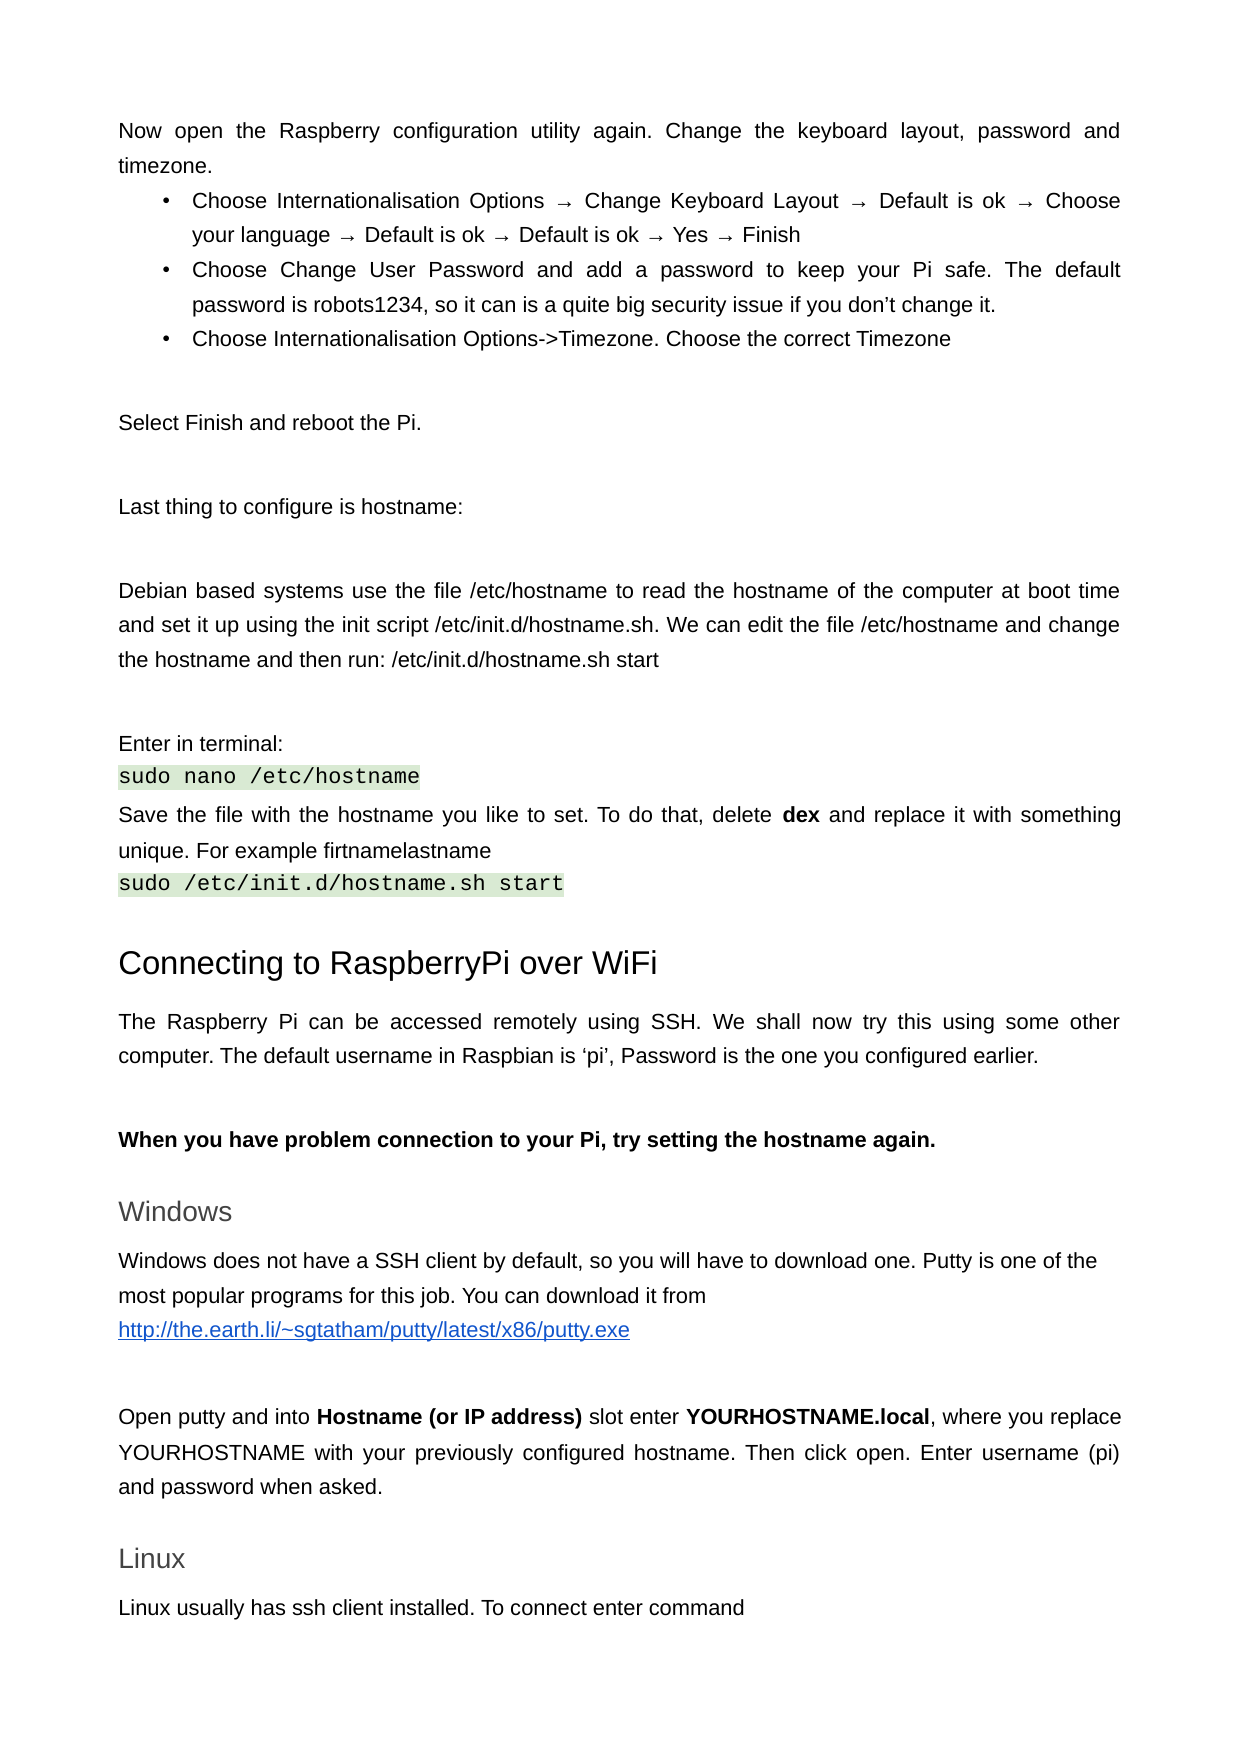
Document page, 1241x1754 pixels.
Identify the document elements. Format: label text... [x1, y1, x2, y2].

text Debian based systems use the file /etc/hostname to read the hostname of the computer at boot time and set it up using the init script /etc/init.d/hostname.sh. We can edit the file /etc/hostname and change the hostname and then run: /etc/init.d/hostname.sh start [118, 577, 1122, 672]
list Choose Internationalisation Options → Change Keyboard Layout → Default is ok → Choose your language → Default is ok → Default is ok → Yes → Finish [162, 187, 1122, 247]
text Save the file with the hostname you like to set. To do that, delete dex and replace it with something unique. For example firtnamelastname [118, 799, 1122, 863]
text Linux usually has ssh client installed. To connect enter command [118, 1595, 1122, 1620]
text Windows does not have a SSH client by default, so you will have to download one. Putty is one of the most popular programs for this job. You can download it from http://the.earth.li/~sgtatham/putty/latest/x86/putty.exe [118, 1248, 1122, 1343]
subtitle Linux [118, 1542, 1122, 1574]
list Choose Change User Password and add a password to keep your Pi safe. The default password is robots1234, so it can is a quite big security issue if you don’t change it. [162, 257, 1122, 317]
subtitle Connecting to RaspberryPi over WiFi [118, 944, 1122, 982]
text Select Finish and reboot the Pi. [118, 410, 1122, 435]
text Now open the Raspberry configuration utility again. Change the keyboard layout, password and timezone. [118, 118, 1122, 178]
text When you have problem connection to your Pi, try setting the hostname again. [118, 1127, 1122, 1152]
subtitle Windows [118, 1195, 1122, 1227]
text The Raspberry Pi can be accessed remotely using SSH. We shall now try this using some other computer. The default username in Raspbian is ‘pi’, Password is the one you configured earlier. [118, 1008, 1122, 1068]
list Choose Internationalisation Options->Timezone. Choose the correct Timezone [162, 326, 1122, 351]
text sudo nano /etc/hostname [118, 765, 1122, 790]
text sudo /etc/init.d/hostname.sh start [118, 872, 1122, 897]
text Enter in terminal: [118, 731, 1122, 756]
text Open putty and into Hostname (or IP address) slot enter YOURHOSTNAME.local, where you replace YOURHOSTNAME with your previously configured hostname. Then click open. Enter username (pi) and password when asked. [118, 1401, 1122, 1499]
text Last thing to configure is hostname: [118, 494, 1122, 519]
